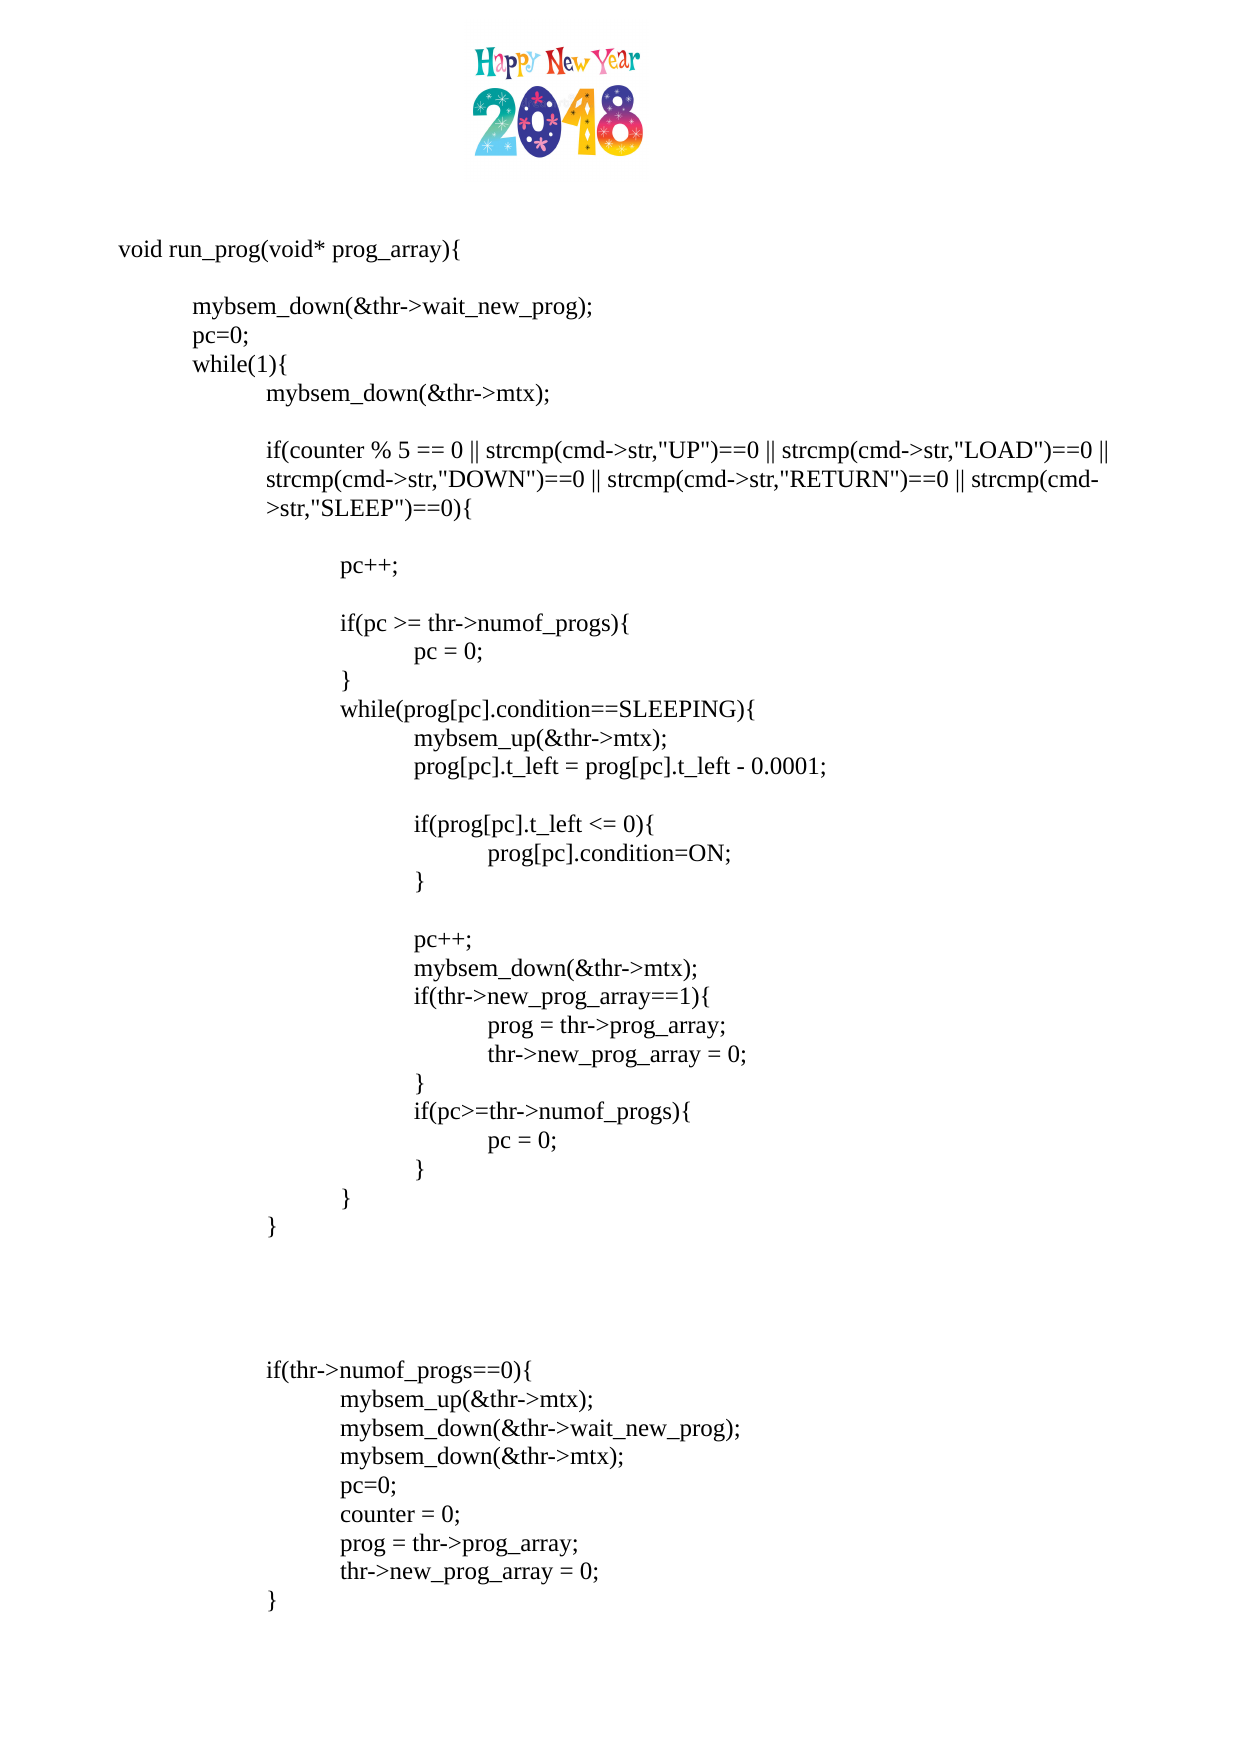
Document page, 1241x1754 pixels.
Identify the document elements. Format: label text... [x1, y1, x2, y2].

text if(thr->new_prog_array==1){ [118, 981, 1122, 1010]
text if(pc>=thr->numof_progs){ [118, 1096, 1122, 1125]
text if(prog[pc].t_left <= 0){ [118, 809, 1122, 838]
text } [118, 1211, 1122, 1240]
text pc++; [118, 924, 1122, 953]
text } [118, 1183, 1122, 1211]
text } [118, 1068, 1122, 1096]
text pc=0; [118, 320, 1122, 349]
text } [118, 866, 1122, 895]
text mybsem_up(&thr->mtx); [118, 1384, 1122, 1413]
text } [118, 665, 1122, 694]
text if(thr->numof_progs==0){ [118, 1355, 1122, 1384]
text mybsem_down(&thr->mtx); [118, 1441, 1122, 1470]
text mybsem_down(&thr->mtx); [118, 378, 1122, 406]
text pc++; [118, 550, 1122, 579]
text prog = thr->prog_array; [118, 1528, 1122, 1556]
text thr->new_prog_array = 0; [118, 1039, 1122, 1068]
text prog[pc].t_left = prog[pc].t_left - 0.0001; [118, 751, 1122, 780]
text while(1){ [118, 349, 1122, 378]
text pc = 0; [118, 1125, 1122, 1154]
text mybsem_down(&thr->mtx); [118, 953, 1122, 981]
text void run_prog(void* prog_array){ [118, 234, 1122, 263]
text mybsem_up(&thr->mtx); [118, 723, 1122, 751]
text } [118, 1585, 1122, 1614]
text pc = 0; [118, 636, 1122, 665]
text } [118, 1154, 1122, 1183]
text mybsem_down(&thr->wait_new_prog); [118, 1413, 1122, 1441]
text prog = thr->prog_array; [118, 1010, 1122, 1039]
text thr->new_prog_array = 0; [118, 1556, 1122, 1585]
text prog[pc].condition=ON; [118, 838, 1122, 866]
text if(pc >= thr->numof_progs){ [118, 608, 1122, 636]
text pc=0; [118, 1470, 1122, 1499]
text mybsem_down(&thr->wait_new_prog); [118, 291, 1122, 320]
text while(prog[pc].condition==SLEEPING){ [118, 694, 1122, 723]
text counter = 0; [118, 1499, 1122, 1528]
picture [463, 19, 649, 182]
text if(counter % 5 == 0 || strcmp(cmd->str,"UP")==0 || strcmp(cmd->str,"LOAD")==0 || strcmp(cmd->str,"DOWN")==0 || strcmp(cmd->str,"RETURN")==0 || strcmp(cmd- >str,"SLEEP")==0){ [118, 435, 1122, 521]
